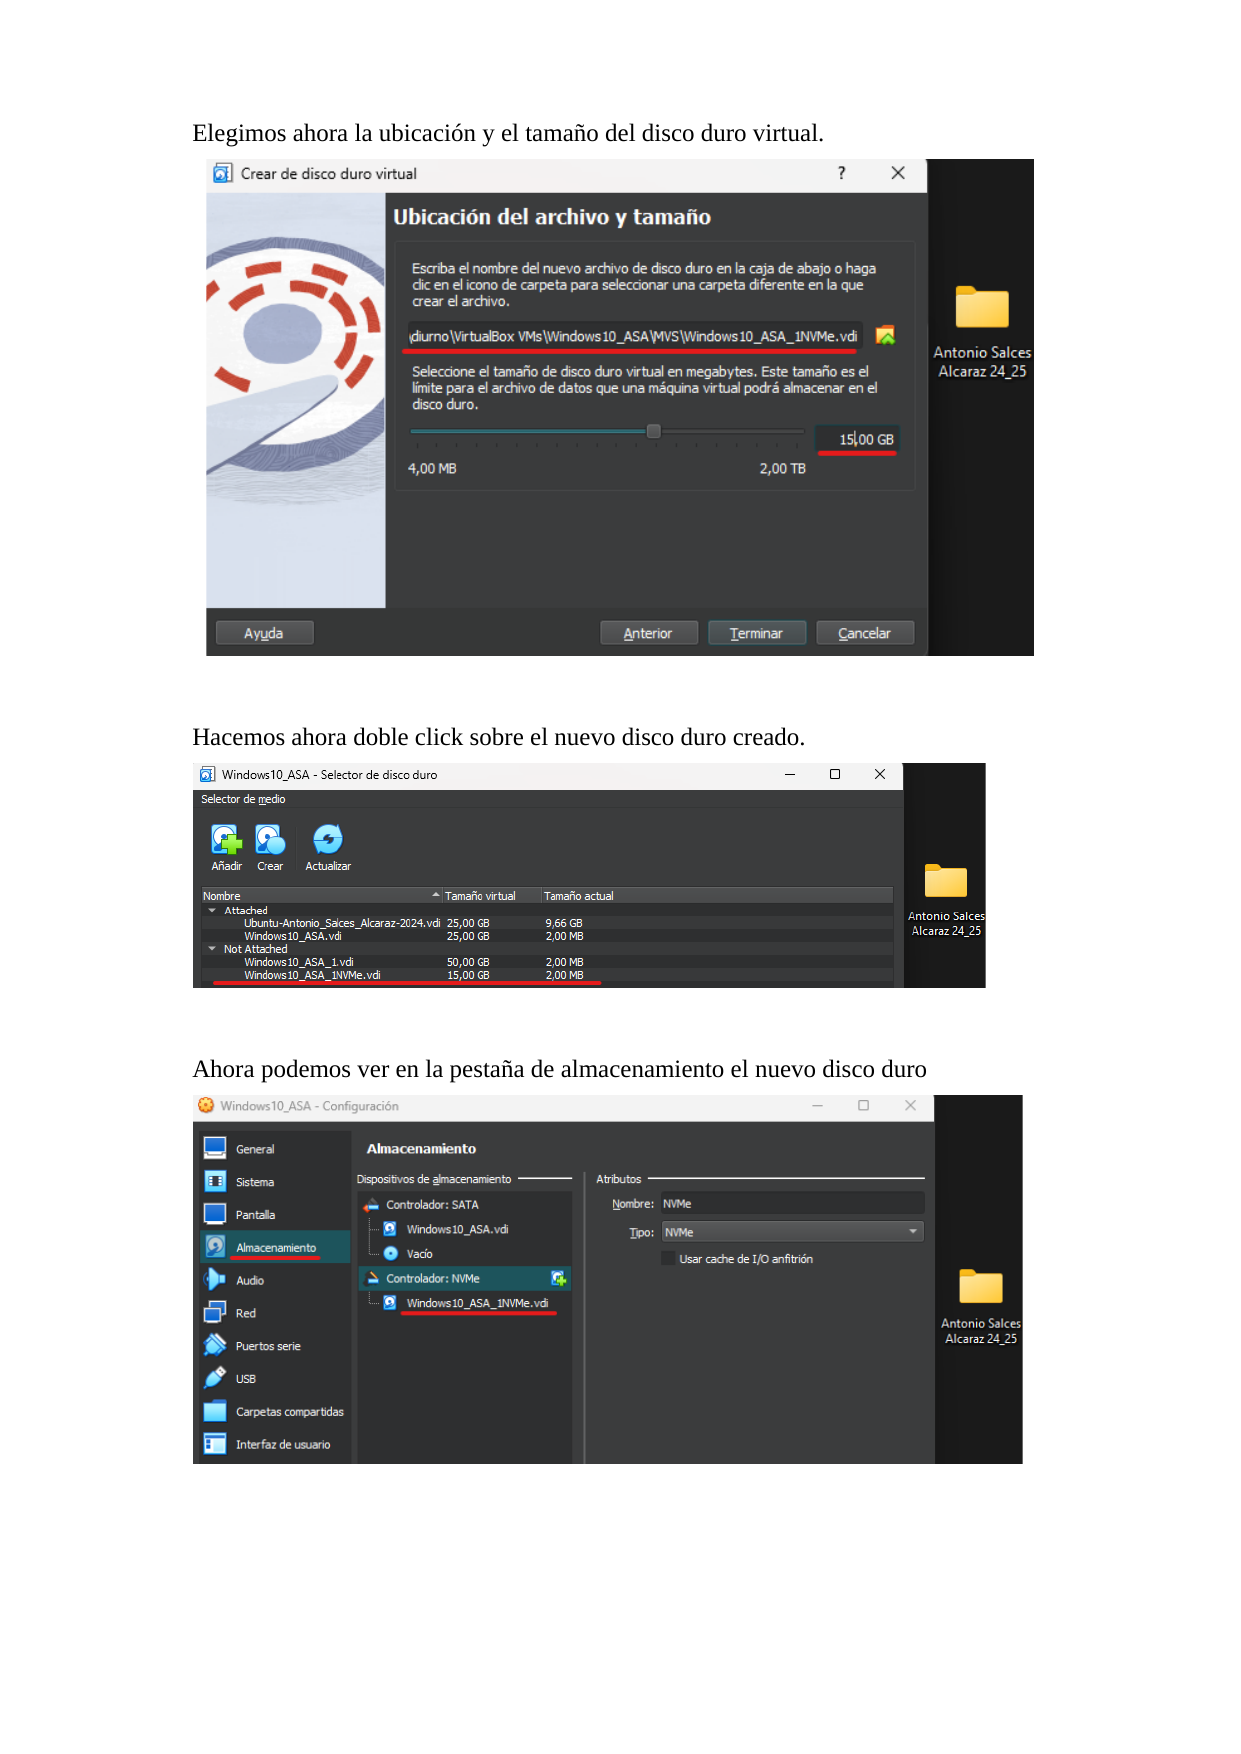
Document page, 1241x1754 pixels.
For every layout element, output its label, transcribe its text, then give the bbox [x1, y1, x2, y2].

text Elegimos ahora la ubicación y el tamaño del disco duro virtual. [118, 118, 1122, 147]
text Ahora podemos ver en la pestaña de almacenamiento el nuevo disco duro [118, 1054, 1122, 1083]
text Hacemos ahora doble click sobre el nuevo disco duro creado. [118, 722, 1122, 751]
